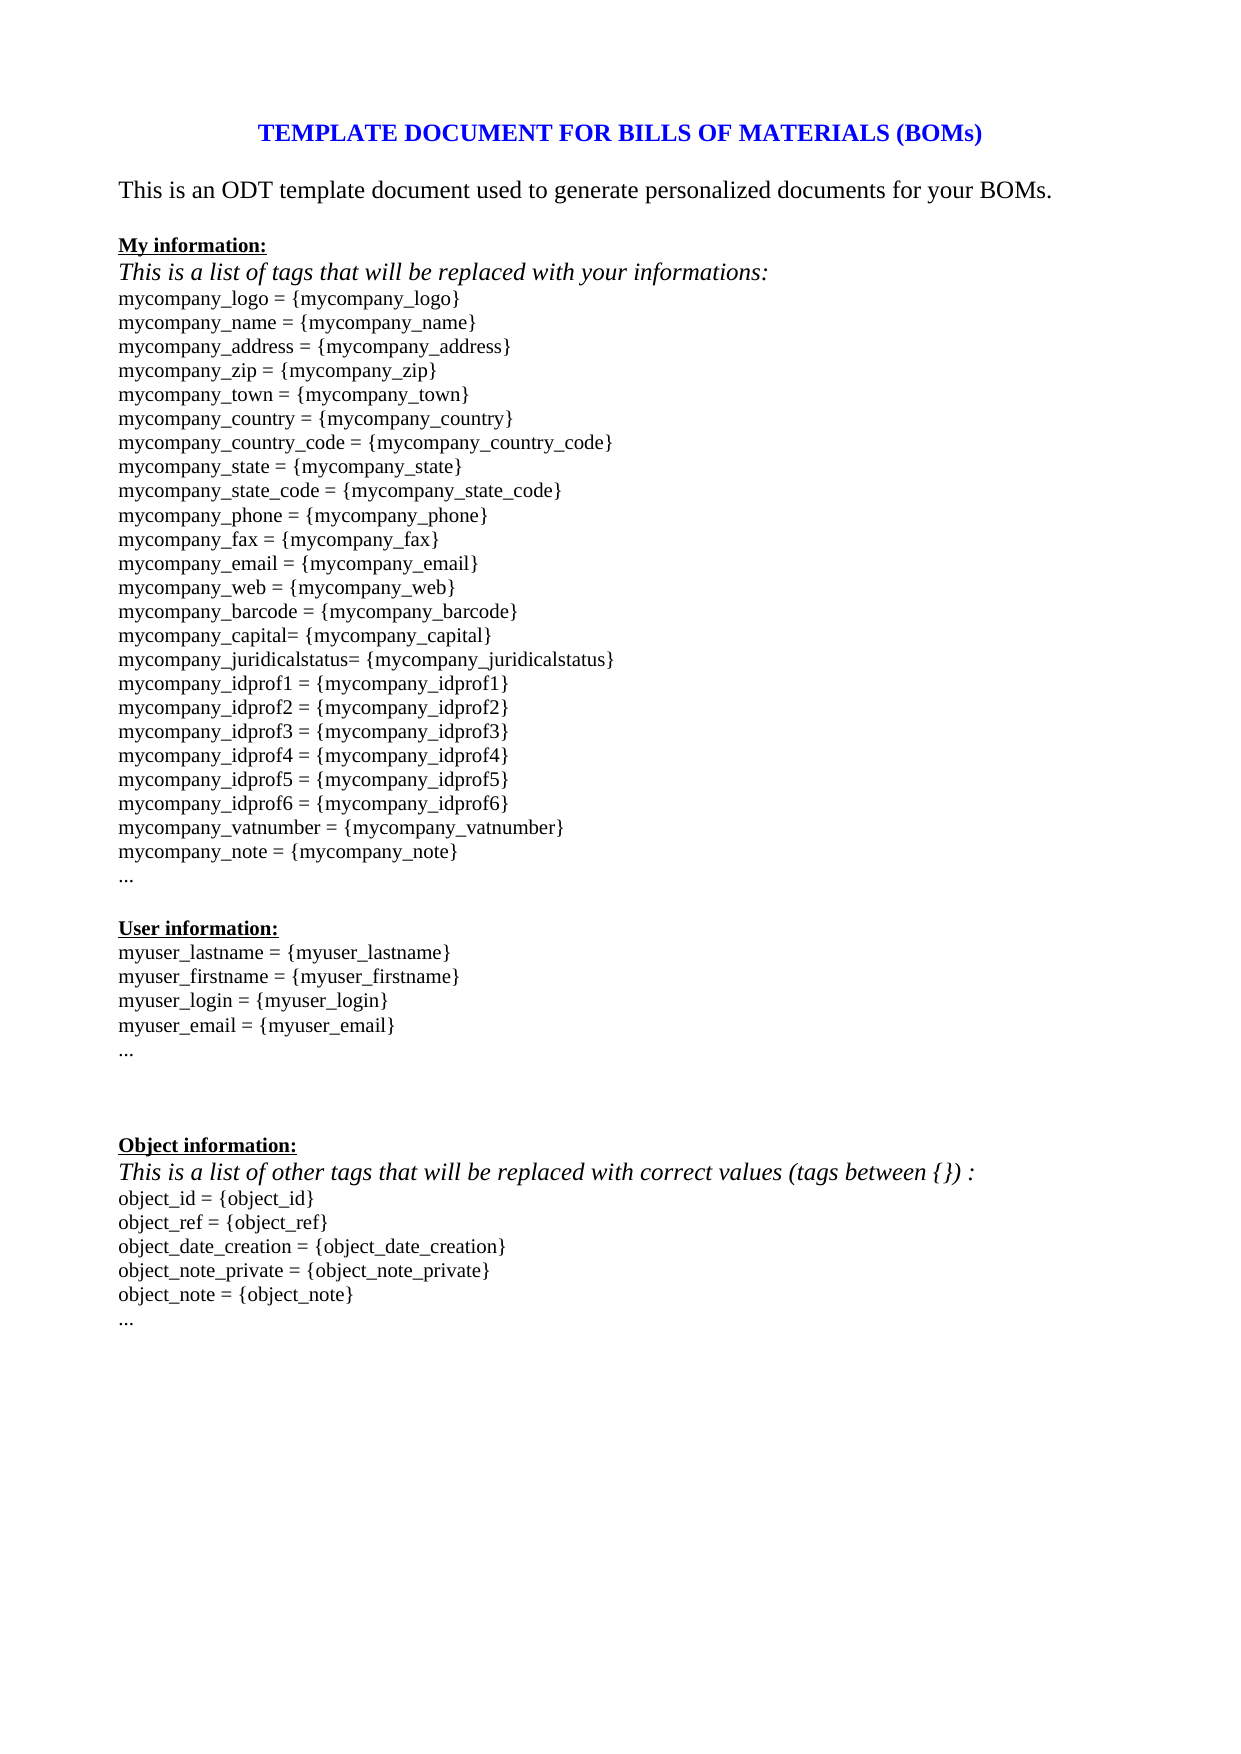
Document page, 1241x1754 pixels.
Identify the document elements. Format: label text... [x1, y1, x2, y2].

text TEMPLATE DOCUMENT FOR BILLS OF MATERIALS (BOMs) [118, 118, 1122, 147]
text This is an ODT template document used to generate personalized documents for your BOMs. [118, 176, 1122, 204]
text object_id = {object_id} [118, 1186, 1122, 1210]
text mycompany_logo = {mycompany_logo} [118, 286, 1122, 310]
text mycompany_country_code = {mycompany_country_code} [118, 430, 1122, 454]
text This is a list of other tags that will be replaced with correct values (tags between {}) : [118, 1157, 1122, 1186]
text ... [118, 1037, 1122, 1061]
text mycompany_idprof6 = {mycompany_idprof6} [118, 791, 1122, 815]
text mycompany_town = {mycompany_town} [118, 382, 1122, 406]
text This is a list of tags that will be replaced with your informations: [118, 257, 1122, 286]
text mycompany_fax = {mycompany_fax} [118, 527, 1122, 551]
text Object information: [118, 1133, 1122, 1157]
text myuser_login = {myuser_login} [118, 988, 1122, 1012]
text mycompany_web = {mycompany_web} [118, 575, 1122, 599]
text mycompany_barcode = {mycompany_barcode} [118, 599, 1122, 623]
text mycompany_capital= {mycompany_capital} [118, 623, 1122, 647]
text User information: [118, 916, 1122, 940]
text mycompany_zip = {mycompany_zip} [118, 358, 1122, 382]
text object_note_private = {object_note_private} [118, 1258, 1122, 1282]
text mycompany_name = {mycompany_name} [118, 310, 1122, 334]
text mycompany_state = {mycompany_state} [118, 454, 1122, 478]
text myuser_lastname = {myuser_lastname} [118, 940, 1122, 964]
text object_note = {object_note} [118, 1282, 1122, 1306]
text myuser_email = {myuser_email} [118, 1012, 1122, 1037]
text mycompany_address = {mycompany_address} [118, 334, 1122, 358]
text mycompany_idprof5 = {mycompany_idprof5} [118, 767, 1122, 791]
text My information: [118, 233, 1122, 257]
text mycompany_idprof4 = {mycompany_idprof4} [118, 743, 1122, 767]
text mycompany_vatnumber = {mycompany_vatnumber} [118, 815, 1122, 839]
text mycompany_idprof1 = {mycompany_idprof1} [118, 671, 1122, 695]
text mycompany_state_code = {mycompany_state_code} [118, 478, 1122, 502]
text mycompany_note = {mycompany_note} [118, 839, 1122, 863]
text mycompany_idprof3 = {mycompany_idprof3} [118, 719, 1122, 743]
text mycompany_juridicalstatus= {mycompany_juridicalstatus} [118, 647, 1122, 671]
text mycompany_country = {mycompany_country} [118, 406, 1122, 430]
text ... [118, 863, 1122, 887]
text ... [118, 1306, 1122, 1330]
text object_date_creation = {object_date_creation} [118, 1234, 1122, 1258]
text mycompany_idprof2 = {mycompany_idprof2} [118, 695, 1122, 719]
text object_ref = {object_ref} [118, 1210, 1122, 1234]
text mycompany_email = {mycompany_email} [118, 551, 1122, 575]
text myuser_firstname = {myuser_firstname} [118, 964, 1122, 988]
text mycompany_phone = {mycompany_phone} [118, 502, 1122, 527]
